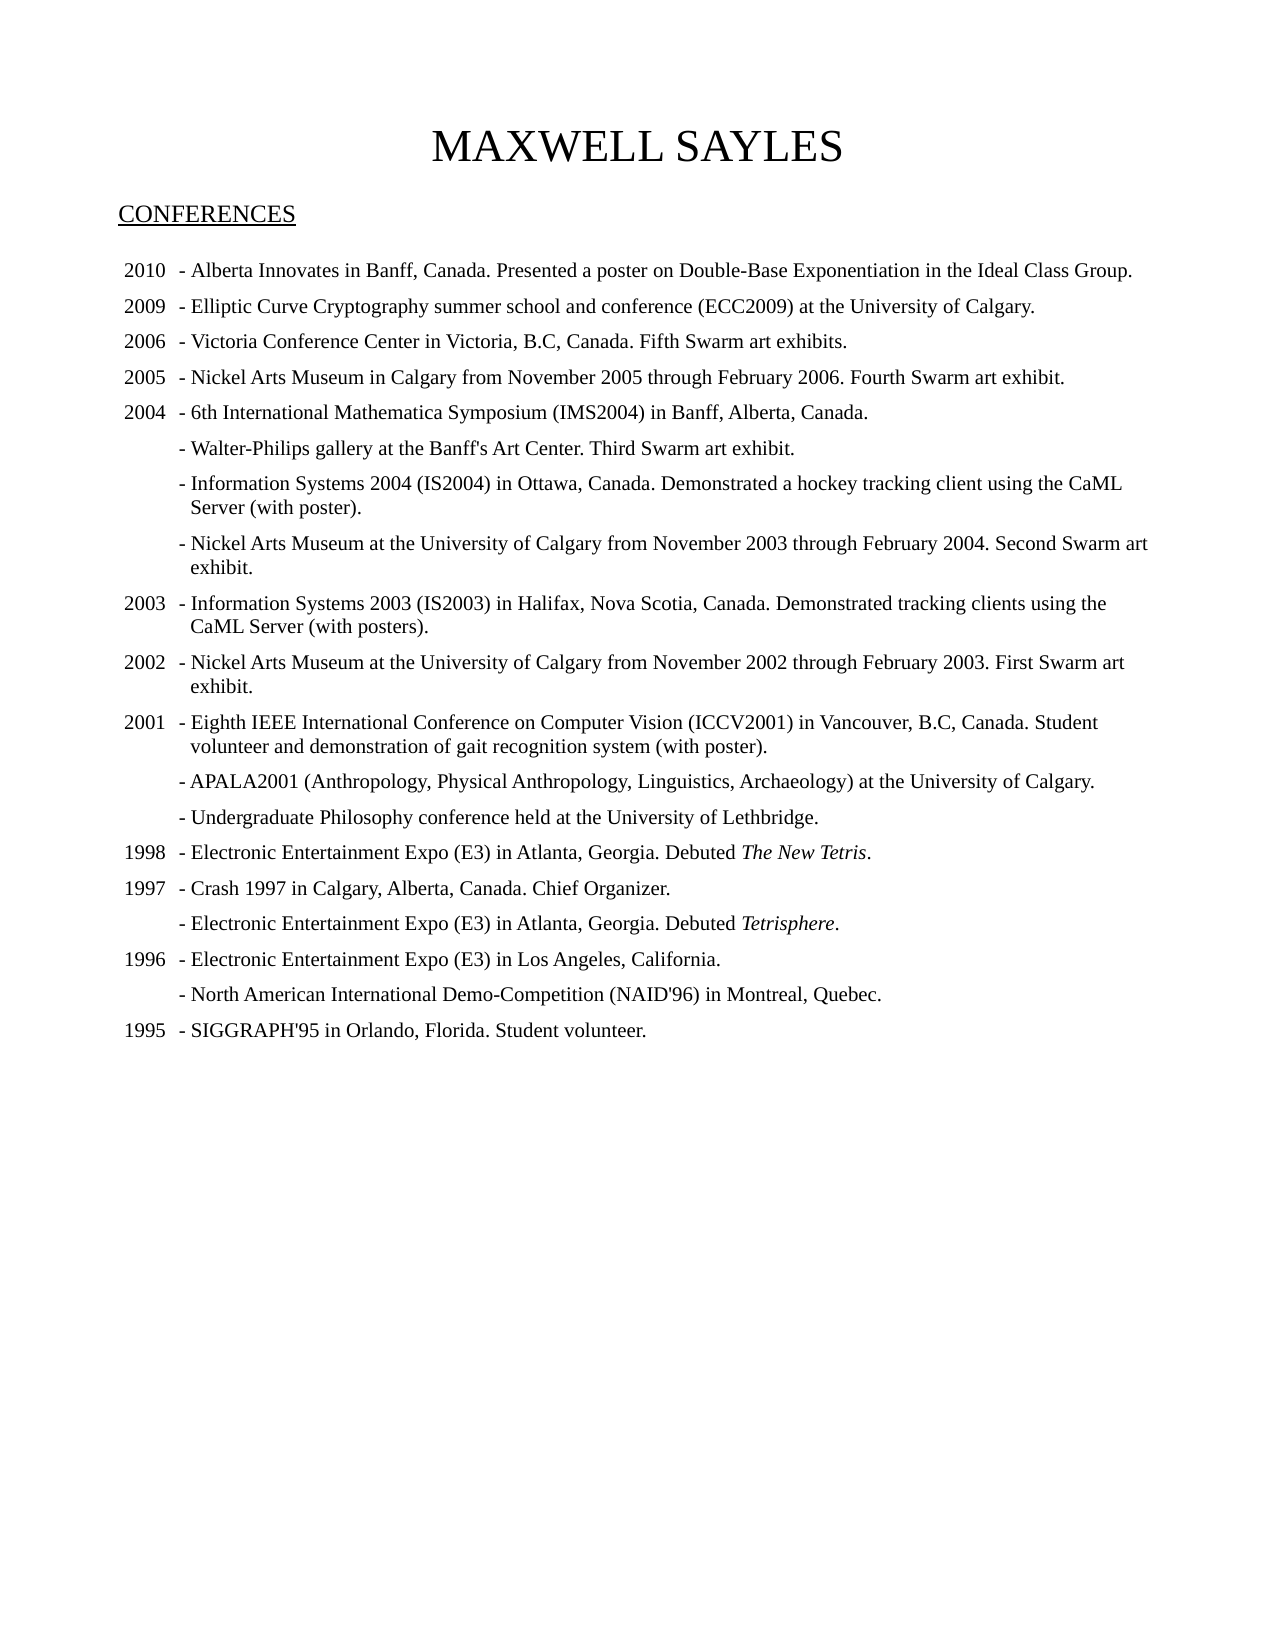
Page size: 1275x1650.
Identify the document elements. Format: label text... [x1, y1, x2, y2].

table_cell [118, 977, 173, 1012]
table_cell 2001 [118, 704, 173, 763]
table_cell 2003 [118, 585, 173, 644]
table_cell 2005 [118, 359, 173, 394]
table_cell - Crash 1997 in Calgary, Alberta, Canada. Chief Organizer. [173, 870, 1157, 906]
table_cell - Elliptic Curve Cryptography summer school and conference (ECC2009) at the University of Calgary. [173, 288, 1157, 323]
table_cell - Nickel Arts Museum at the University of Calgary from November 2002 through February 2003. First Swarm art exhibit. [173, 644, 1157, 704]
table_cell - Eighth IEEE International Conference on Computer Vision (ICCV2001) in Vancouver, B.C, Canada. Student volunteer and demonstration of gait recognition system (with poster). [173, 704, 1157, 763]
table_header 2010 [118, 253, 173, 288]
text CONFERENCES [118, 199, 1157, 228]
text MAXWELL SAYLES [118, 118, 1157, 171]
table_cell [118, 906, 173, 941]
table_cell [118, 799, 173, 834]
table_header - Alberta Innovates in Banff, Canada. Presented a poster on Double-Base Exponentiation in the Ideal Class Group. [173, 253, 1157, 288]
table_cell - Walter-Philips gallery at the Banff's Art Center. Third Swarm art exhibit. [173, 430, 1157, 466]
table_cell [118, 466, 173, 525]
table_cell [118, 764, 173, 799]
table_cell - Electronic Entertainment Expo (E3) in Atlanta, Georgia. Debuted Tetrisphere. [173, 906, 1157, 941]
table_cell 2009 [118, 288, 173, 323]
table_cell 2004 [118, 395, 173, 430]
table_cell - Information Systems 2003 (IS2003) in Halifax, Nova Scotia, Canada. Demonstrated tracking clients using the CaML Server (with posters). [173, 585, 1157, 644]
table_cell - Electronic Entertainment Expo (E3) in Los Angeles, California. [173, 941, 1157, 977]
table_cell - Nickel Arts Museum in Calgary from November 2005 through February 2006. Fourth Swarm art exhibit. [173, 359, 1157, 394]
table_cell - SIGGRAPH'95 in Orlando, Florida. Student volunteer. [173, 1012, 1157, 1048]
table_cell - Information Systems 2004 (IS2004) in Ottawa, Canada. Demonstrated a hockey tracking client using the CaML Server (with poster). [173, 466, 1157, 525]
table_cell - APALA2001 (Anthropology, Physical Anthropology, Linguistics, Archaeology) at the University of Calgary. [173, 764, 1157, 799]
table_cell - Nickel Arts Museum at the University of Calgary from November 2003 through February 2004. Second Swarm art exhibit. [173, 525, 1157, 585]
table_cell - North American International Demo-Competition (NAID'96) in Montreal, Quebec. [173, 977, 1157, 1012]
table_cell 2006 [118, 324, 173, 359]
table_cell - Victoria Conference Center in Victoria, B.C, Canada. Fifth Swarm art exhibits. [173, 324, 1157, 359]
table_cell [118, 525, 173, 585]
table_cell - Electronic Entertainment Expo (E3) in Atlanta, Georgia. Debuted The New Tetris. [173, 835, 1157, 870]
table_cell 1998 [118, 835, 173, 870]
table_cell 1995 [118, 1012, 173, 1048]
table_cell - Undergraduate Philosophy conference held at the University of Lethbridge. [173, 799, 1157, 834]
table_cell - 6th International Mathematica Symposium (IMS2004) in Banff, Alberta, Canada. [173, 395, 1157, 430]
table_cell [118, 430, 173, 466]
table_cell 1996 [118, 941, 173, 977]
table_cell 2002 [118, 644, 173, 704]
table_cell 1997 [118, 870, 173, 906]
